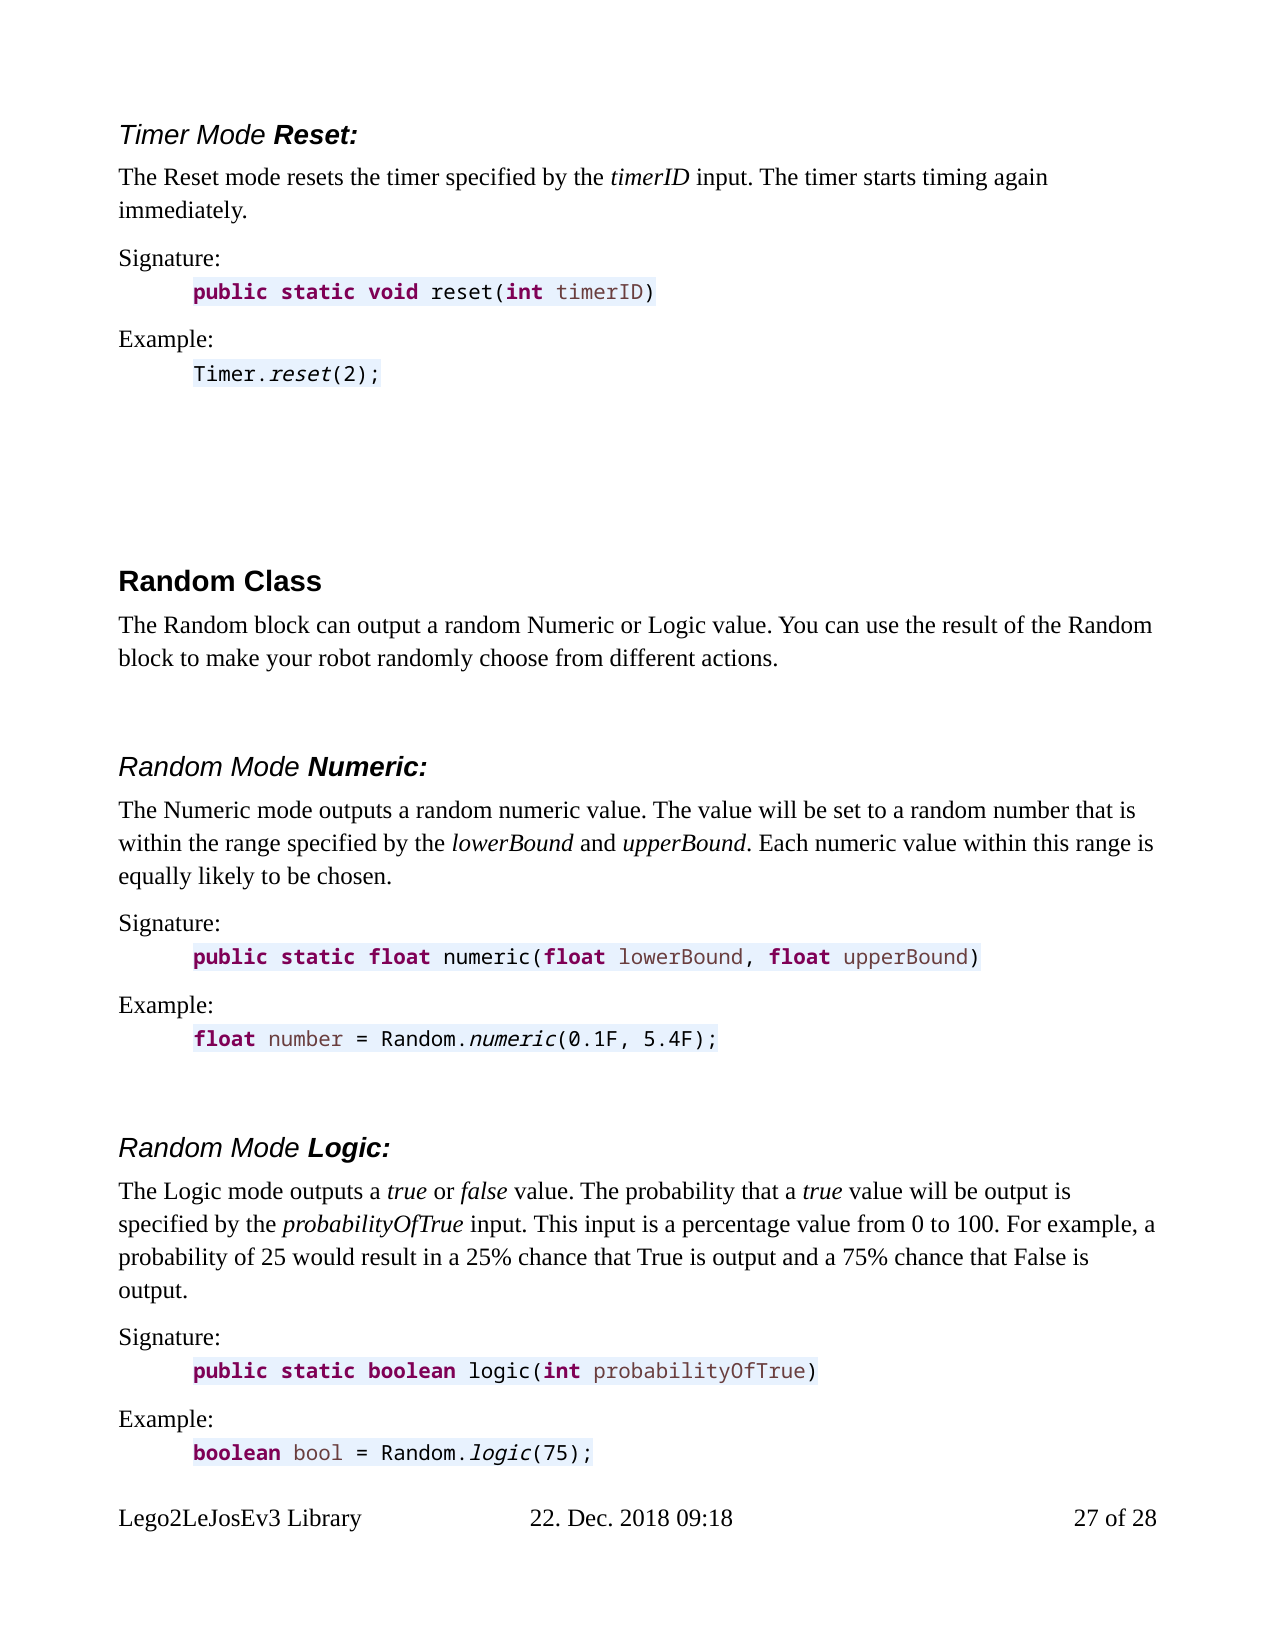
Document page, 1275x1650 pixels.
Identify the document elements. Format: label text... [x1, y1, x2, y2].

text Example: boolean bool = Random.logic(75); [118, 1404, 1157, 1466]
text Signature: public static void reset(int timerID) [118, 243, 1157, 306]
subtitle Timer Mode Reset: [118, 118, 1157, 150]
text The Reset mode resets the timer specified by the timerID input. The timer starts timing again immediately. [118, 162, 1157, 224]
text The Random block can output a random Numeric or Logic value. You can use the result of the Random block to make your robot randomly choose from different actions. [118, 610, 1157, 671]
text The Numeric mode outputs a random numeric value. The value will be set to a random number that is within the range specified by the lowerBound and upperBound. Each numeric value within this range is equally likely to be chosen. [118, 795, 1157, 889]
text The Logic mode outputs a true or false value. The probability that a true value will be output is specified by the probabilityOfTrue input. This input is a percentage value from 0 to 100. For example, a probability of 25 would result in a 25% chance that True is output and a 75% chance that False is output. [118, 1176, 1157, 1304]
subtitle Random Mode Logic: [118, 1131, 1157, 1163]
text Signature: public static float numeric(float lowerBound, float upperBound) [118, 908, 1157, 971]
text Example: Timer.reset(2); [118, 324, 1157, 387]
text Signature: public static boolean logic(int probabilityOfTrue) [118, 1322, 1157, 1385]
subtitle Random Class [118, 563, 1157, 597]
subtitle Random Mode Numeric: [118, 750, 1157, 782]
text Example: float number = Random.numeric(0.1F, 5.4F); [118, 990, 1157, 1052]
